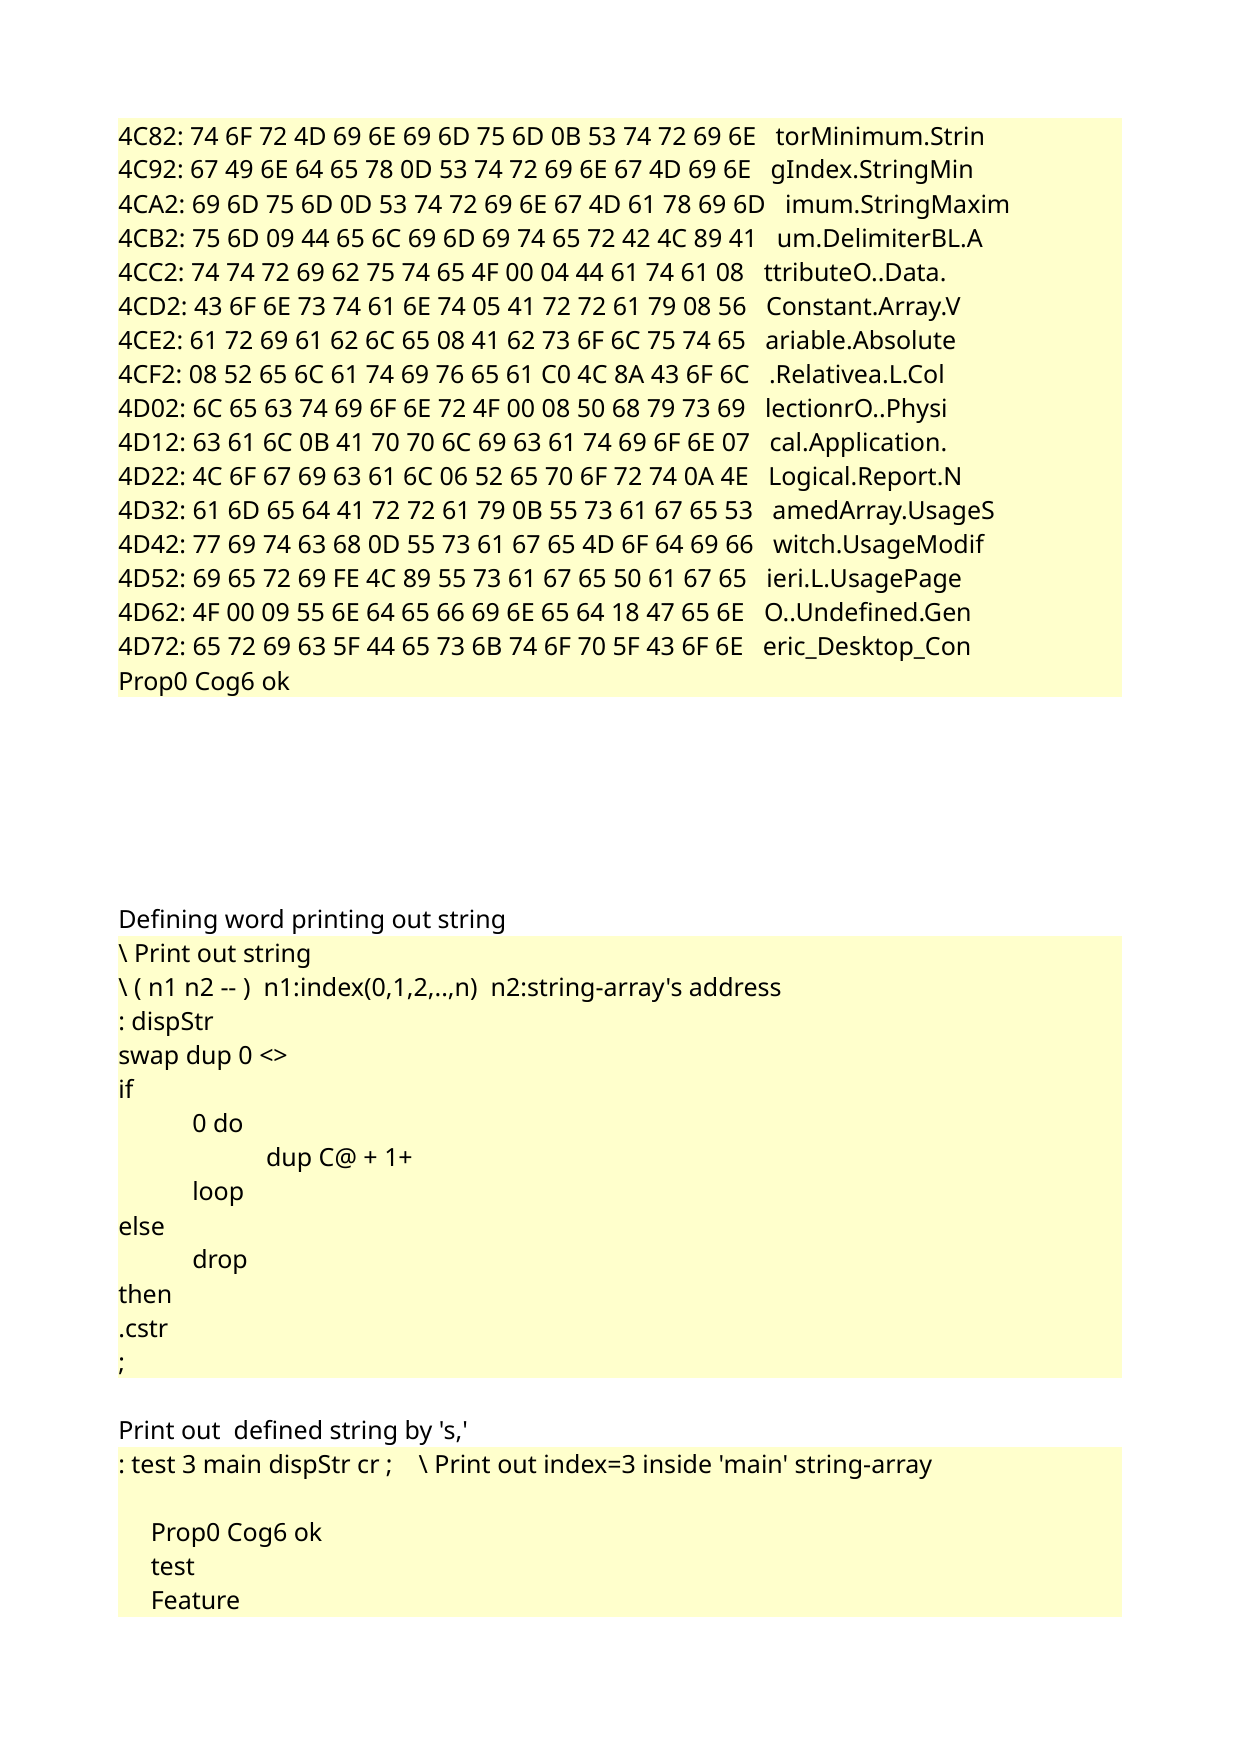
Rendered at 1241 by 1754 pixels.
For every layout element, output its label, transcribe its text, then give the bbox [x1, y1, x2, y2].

text 4D62: 4F 00 09 55 6E 64 65 66 69 6E 65 64 18 47 65 6E O..Undefined.Gen [118, 595, 1122, 629]
text Prop0 Cog6 ok [118, 663, 1122, 697]
text 4D52: 69 65 72 69 FE 4C 89 55 73 61 67 65 50 61 67 65 ieri.L.UsagePage [118, 561, 1122, 595]
text 4D12: 63 61 6C 0B 41 70 70 6C 69 63 61 74 69 6F 6E 07 cal.Application. [118, 425, 1122, 459]
text swap dup 0 <> [118, 1038, 1122, 1072]
text 4C92: 67 49 6E 64 65 78 0D 53 74 72 69 6E 67 4D 69 6E gIndex.StringMin [118, 152, 1122, 186]
text Print out defined string by 's,' [118, 1412, 1122, 1447]
text 4CC2: 74 74 72 69 62 75 74 65 4F 00 04 44 61 74 61 08 ttributeO..Data. [118, 254, 1122, 288]
text Prop0 Cog6 ok [118, 1515, 1122, 1549]
text dup C@ + 1+ [118, 1140, 1122, 1174]
text \ Print out string [118, 936, 1122, 970]
text ; [118, 1344, 1122, 1378]
text 4CE2: 61 72 69 61 62 6C 65 08 41 62 73 6F 6C 75 74 65 ariable.Absolute [118, 322, 1122, 357]
text : dispStr [118, 1004, 1122, 1038]
text loop [118, 1174, 1122, 1208]
text 4D72: 65 72 69 63 5F 44 65 73 6B 74 6F 70 5F 43 6F 6E eric_Desktop_Con [118, 629, 1122, 663]
text 4D22: 4C 6F 67 69 63 61 6C 06 52 65 70 6F 72 74 0A 4E Logical.Report.N [118, 459, 1122, 493]
text 4CD2: 43 6F 6E 73 74 61 6E 74 05 41 72 72 61 79 08 56 Constant.Array.V [118, 288, 1122, 322]
text 4CB2: 75 6D 09 44 65 6C 69 6D 69 74 65 72 42 4C 89 41 um.DelimiterBL.A [118, 220, 1122, 254]
text test [118, 1549, 1122, 1583]
text drop [118, 1242, 1122, 1276]
text 4D32: 61 6D 65 64 41 72 72 61 79 0B 55 73 61 67 65 53 amedArray.UsageS [118, 493, 1122, 527]
text 0 do [118, 1106, 1122, 1140]
text Feature [118, 1583, 1122, 1617]
text 4CA2: 69 6D 75 6D 0D 53 74 72 69 6E 67 4D 61 78 69 6D imum.StringMaxim [118, 186, 1122, 220]
text Defining word printing out string [118, 902, 1122, 936]
text else [118, 1208, 1122, 1242]
text then [118, 1276, 1122, 1310]
text if [118, 1072, 1122, 1106]
text : test 3 main dispStr cr ; \ Print out index=3 inside 'main' string-array [118, 1447, 1122, 1481]
text \ ( n1 n2 -- ) n1:index(0,1,2,..,n) n2:string-array's address [118, 970, 1122, 1004]
text 4C82: 74 6F 72 4D 69 6E 69 6D 75 6D 0B 53 74 72 69 6E torMinimum.Strin [118, 118, 1122, 152]
text 4D42: 77 69 74 63 68 0D 55 73 61 67 65 4D 6F 64 69 66 witch.UsageModif [118, 527, 1122, 561]
text 4CF2: 08 52 65 6C 61 74 69 76 65 61 C0 4C 8A 43 6F 6C .Relativea.L.Col [118, 357, 1122, 391]
text .cstr [118, 1310, 1122, 1344]
text 4D02: 6C 65 63 74 69 6F 6E 72 4F 00 08 50 68 79 73 69 lectionrO..Physi [118, 391, 1122, 425]
